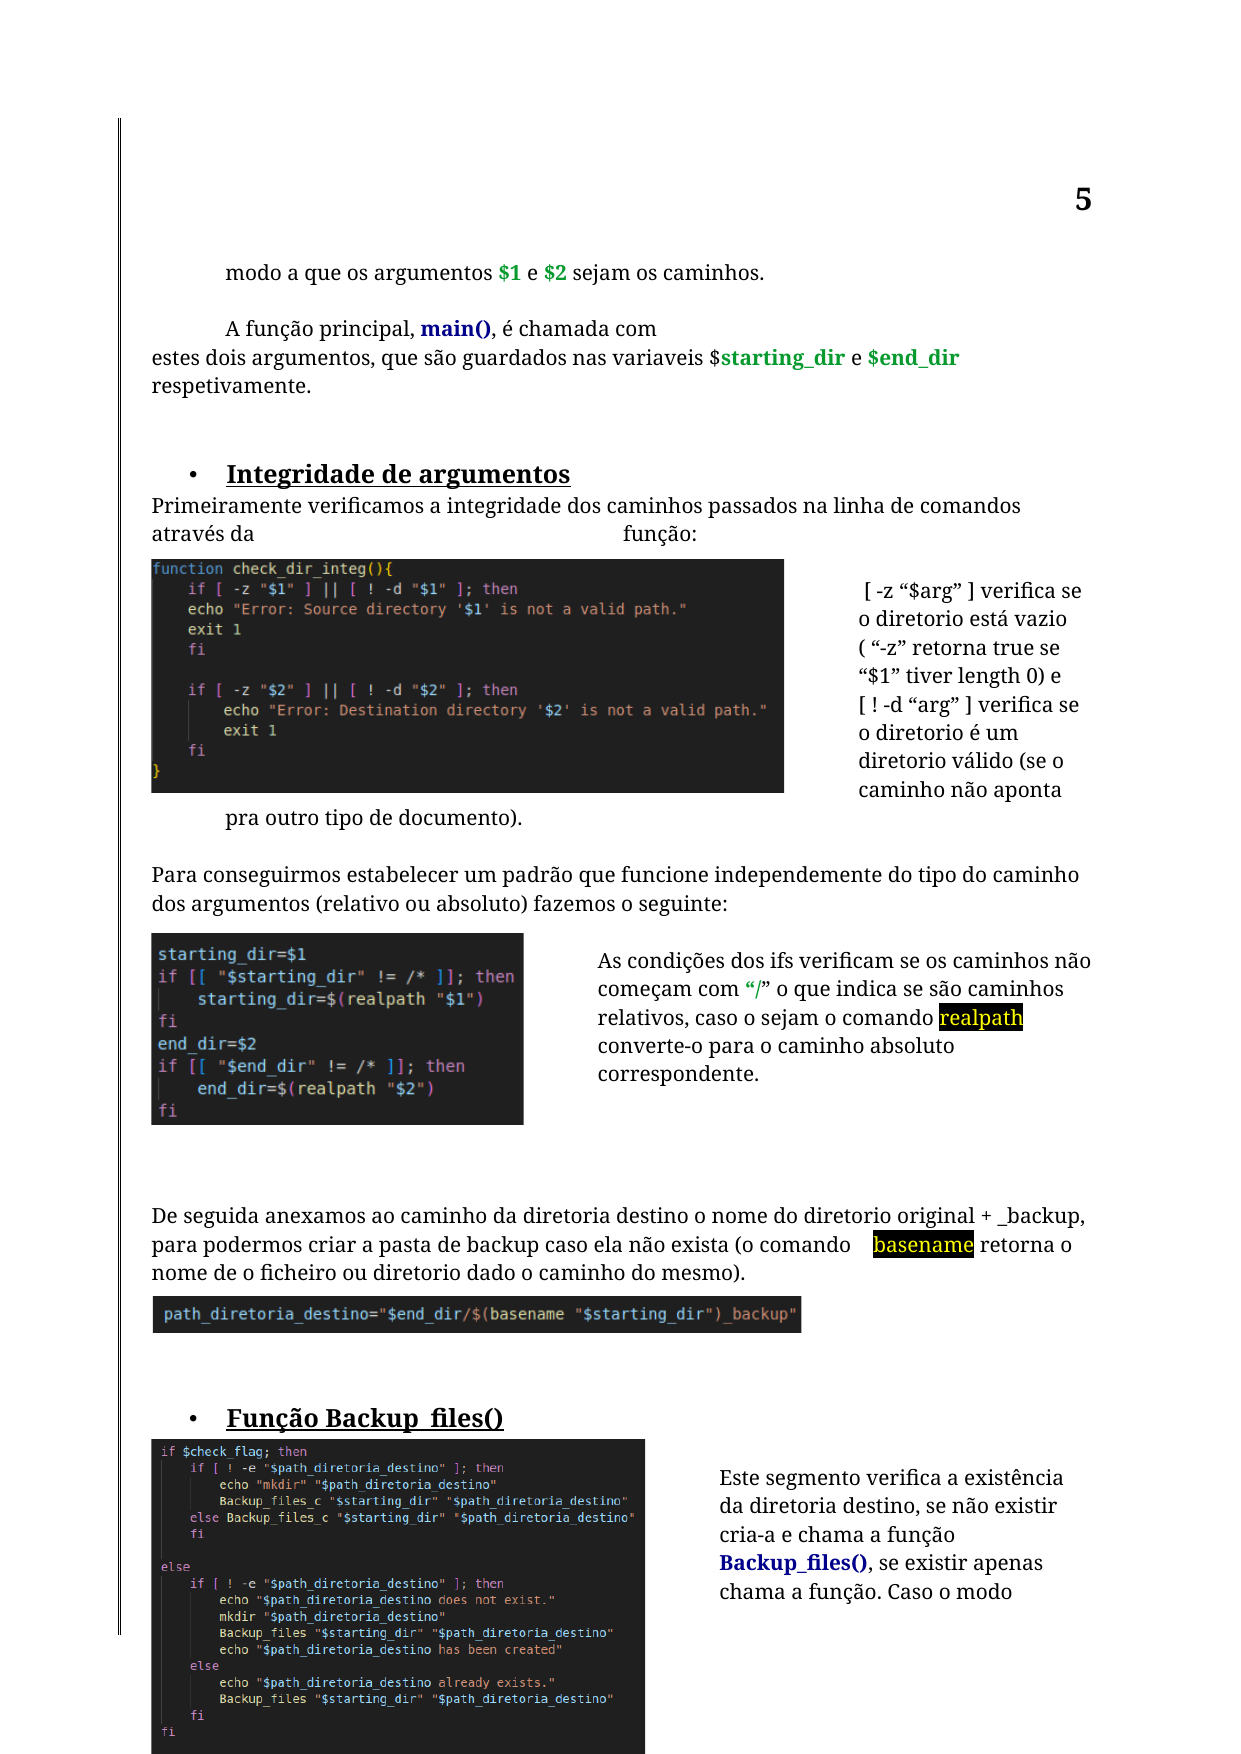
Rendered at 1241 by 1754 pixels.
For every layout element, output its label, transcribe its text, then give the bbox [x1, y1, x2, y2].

text As condições dos ifs verificam se os caminhos não começam com “/” o que indica se são caminhos relativos, caso o sejam o comando realpath converte-o para o caminho absoluto correspondente. [524, 946, 1092, 1088]
text ( “-z” retorna true se “$1” tiver length 0) e [785, 633, 1092, 690]
text [ -z “$arg” ] verifica se o diretorio está vazio [785, 576, 1092, 633]
text Primeiramente verificamos a integridade dos caminhos passados na linha de comandos através da função: [151, 491, 1092, 548]
text A função principal, main(), é chamada com [225, 314, 1092, 343]
text Para conseguirmos estabelecer um padrão que funcione independemente do tipo do caminho dos argumentos (relativo ou absoluto) fazemos o seguinte: [151, 860, 1092, 917]
text [ ! -d “arg” ] verifica se o diretorio é um diretorio válido (se o caminho não aponta pra outro tipo de documento). [225, 690, 1092, 832]
text estes dois argumentos, que são guardados nas variaveis $starting_dir e $end_dir respetivamente. [151, 343, 1092, 400]
text modo a que os argumentos $1 e $2 sejam os caminhos. [225, 258, 1092, 286]
text Este segmento verifica a existência da diretoria destino, se não existir cria-a e chama a função Backup_files(), se existir apenas chama a função. Caso o modo [646, 1463, 1092, 1605]
list Função Backup_files() [189, 1401, 1092, 1435]
list Integridade de argumentos [189, 457, 1092, 491]
picture [151, 933, 524, 1125]
picture [151, 559, 785, 793]
picture [152, 1296, 802, 1333]
picture [151, 1439, 646, 1754]
text De seguida anexamos ao caminho da diretoria destino o nome do diretorio original + _backup, para podermos criar a pasta de backup caso ela não exista (o comando basename retorna o nome de o ficheiro ou diretorio dado o caminho do mesmo). [151, 1202, 1092, 1287]
